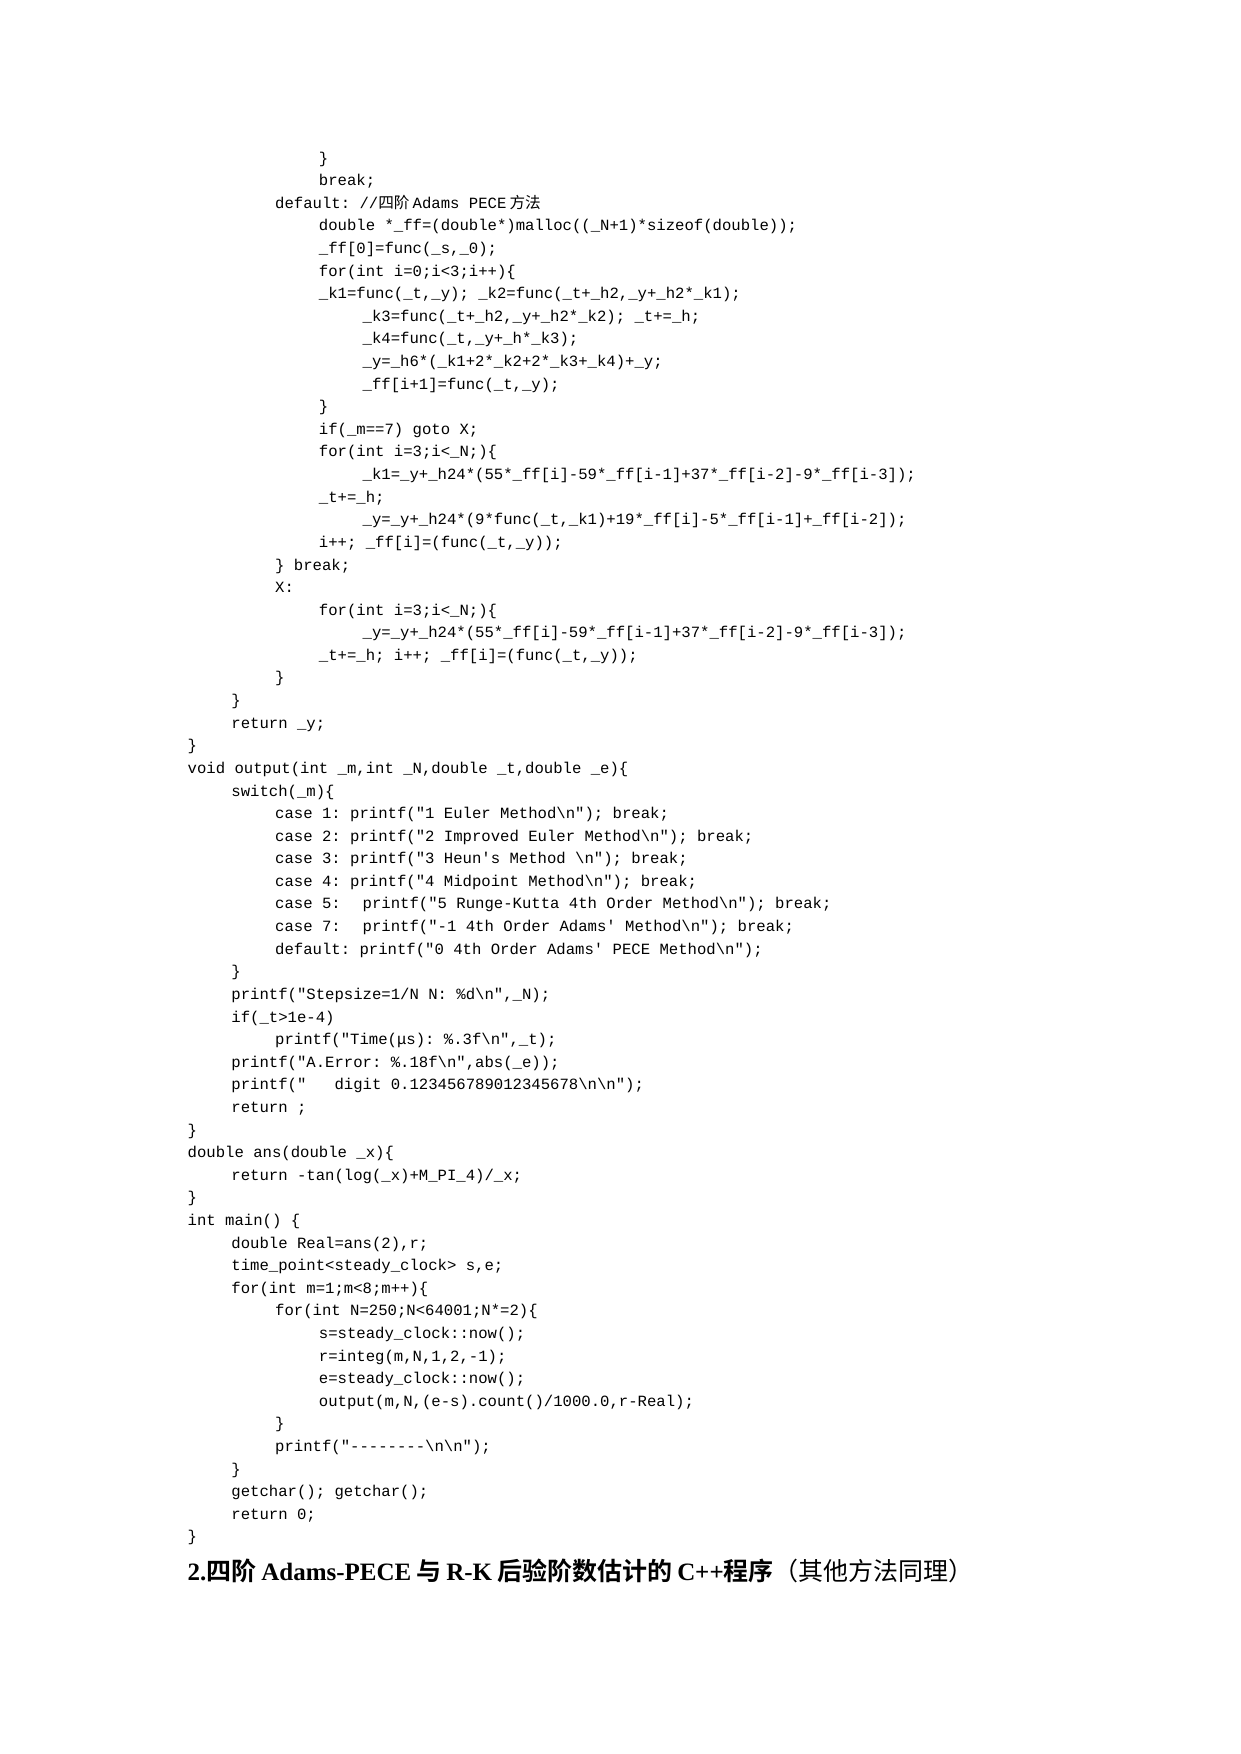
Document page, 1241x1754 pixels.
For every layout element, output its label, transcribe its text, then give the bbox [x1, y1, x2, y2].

text } [187, 692, 1053, 710]
text _ff[i+1]=func(_t,_y); [187, 376, 1053, 394]
text for(int N=250;N<64001;N*=2){ [187, 1303, 1053, 1321]
text } [187, 738, 1053, 755]
text i++; _ff[i]=(func(_t,_y)); [187, 534, 1053, 552]
text s=steady_clock::now(); [187, 1325, 1053, 1343]
text default: //四阶Adams PECE方法 [187, 195, 1053, 213]
text 2.四阶Adams-PECE与R-K后验阶数估计的C++程序（其他方法同理） [187, 1551, 1053, 1588]
text _t+=_h; [187, 489, 1053, 507]
text } [187, 150, 1053, 168]
text _y=_h6*(_k1+2*_k2+2*_k3+_k4)+_y; [187, 353, 1053, 371]
text X: [187, 579, 1053, 597]
text } [187, 1416, 1053, 1433]
text _y=_y+_h24*(9*func(_t,_k1)+19*_ff[i]-5*_ff[i-1]+_ff[i-2]); [187, 512, 1053, 529]
text for(int i=3;i<_N;){ [187, 602, 1053, 620]
text case 3: printf("3 Heun's Method \n"); break; [187, 851, 1053, 868]
text case 7: printf("-1 4th Order Adams' Method\n"); break; [187, 918, 1053, 936]
text printf("--------\n\n"); [187, 1438, 1053, 1456]
text break; [187, 173, 1053, 190]
text case 5: printf("5 Runge-Kutta 4th Order Method\n"); break; [187, 896, 1053, 914]
text _ff[0]=func(_s,_0); [187, 240, 1053, 258]
text case 1: printf("1 Euler Method\n"); break; [187, 806, 1053, 823]
text } [187, 670, 1053, 688]
text output(m,N,(e-s).count()/1000.0,r-Real); [187, 1393, 1053, 1411]
text for(int i=3;i<_N;){ [187, 444, 1053, 462]
text _k3=func(_t+_h2,_y+_h2*_k2); _t+=_h; [187, 308, 1053, 326]
text case 2: printf("2 Improved Euler Method\n"); break; [187, 828, 1053, 846]
text _k4=func(_t,_y+_h*_k3); [187, 331, 1053, 348]
text return ; [187, 1099, 1053, 1117]
text e=steady_clock::now(); [187, 1371, 1053, 1388]
text double *_ff=(double*)malloc((_N+1)*sizeof(double)); [187, 218, 1053, 236]
text _k1=func(_t,_y); _k2=func(_t+_h2,_y+_h2*_k1); [187, 286, 1053, 303]
text } break; [187, 557, 1053, 574]
text for(int i=0;i<3;i++){ [187, 263, 1053, 281]
text printf("Time(μs): %.3f\n",_t); [187, 1032, 1053, 1049]
text printf(" digit 0.123456789012345678\n\n"); [187, 1077, 1053, 1094]
text r=integ(m,N,1,2,-1); [187, 1348, 1053, 1366]
text double ans(double _x){ [187, 1144, 1053, 1162]
text _y=_y+_h24*(55*_ff[i]-59*_ff[i-1]+37*_ff[i-2]-9*_ff[i-3]); [187, 625, 1053, 642]
text _k1=_y+_h24*(55*_ff[i]-59*_ff[i-1]+37*_ff[i-2]-9*_ff[i-3]); [187, 466, 1053, 484]
text for(int m=1;m<8;m++){ [187, 1280, 1053, 1298]
text } [187, 1122, 1053, 1140]
text switch(_m){ [187, 783, 1053, 801]
text return -tan(log(_x)+M_PI_4)/_x; [187, 1167, 1053, 1185]
text if(_m==7) goto X; [187, 421, 1053, 439]
text if(_t>1e-4) [187, 1009, 1053, 1027]
text printf("A.Error: %.18f\n",abs(_e)); [187, 1054, 1053, 1072]
text default: printf("0 4th Order Adams' PECE Method\n"); [187, 941, 1053, 959]
text _t+=_h; i++; _ff[i]=(func(_t,_y)); [187, 647, 1053, 665]
text time_point<steady_clock> s,e; [187, 1258, 1053, 1275]
text } [187, 964, 1053, 981]
text return 0; [187, 1506, 1053, 1524]
text return _y; [187, 715, 1053, 733]
text void output(int _m,int _N,double _t,double _e){ [187, 760, 1053, 778]
text case 4: printf("4 Midpoint Method\n"); break; [187, 873, 1053, 891]
text int main() { [187, 1212, 1053, 1230]
text } [187, 1461, 1053, 1479]
text printf("Stepsize=1/N N: %d\n",_N); [187, 986, 1053, 1004]
text } [187, 1529, 1053, 1547]
text } [187, 1190, 1053, 1207]
text getchar(); getchar(); [187, 1484, 1053, 1501]
text double Real=ans(2),r; [187, 1235, 1053, 1253]
text } [187, 399, 1053, 416]
